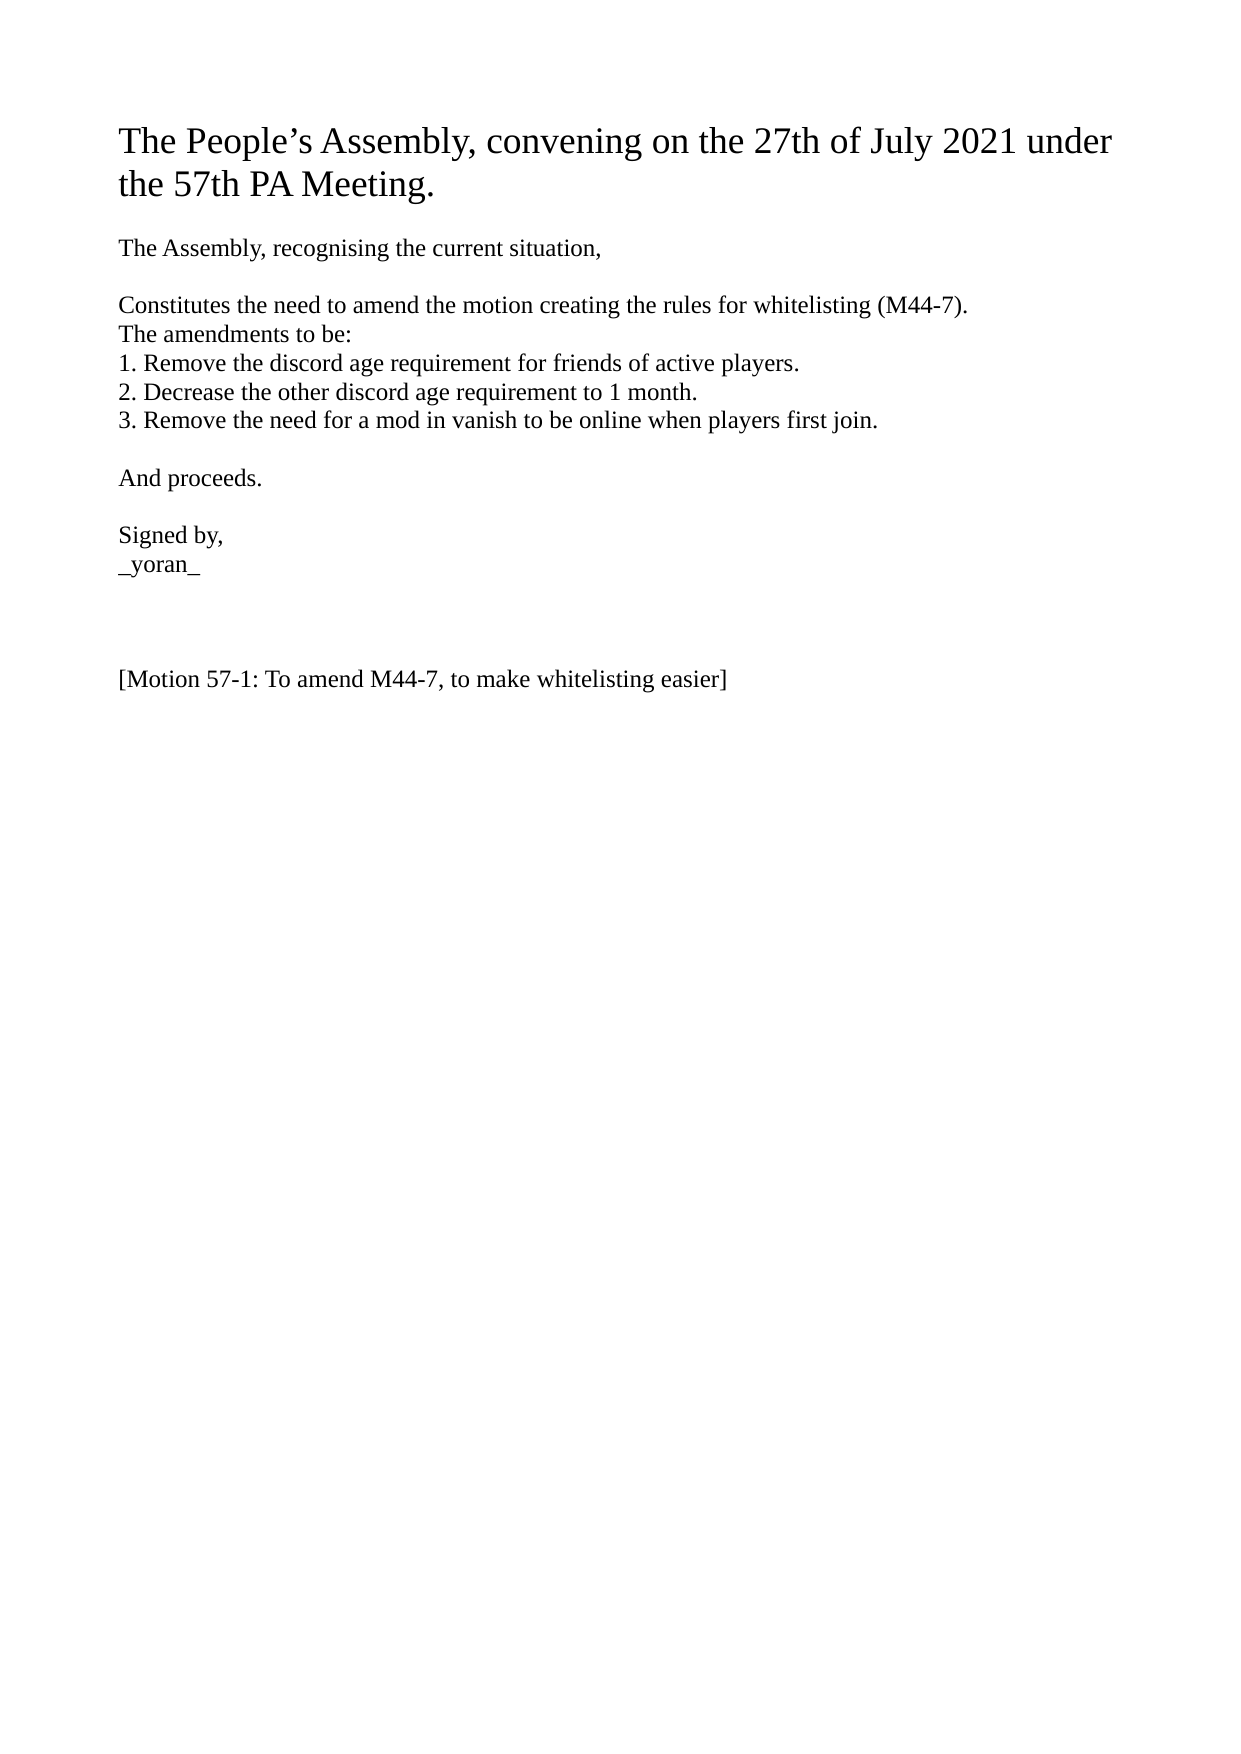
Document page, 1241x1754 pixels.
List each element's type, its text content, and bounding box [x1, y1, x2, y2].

text 1. Remove the discord age requirement for friends of active players. [118, 348, 1122, 377]
text _yoran_ [118, 549, 1122, 578]
text [Motion 57-1: To amend M44-7, to make whitelisting easier] [118, 664, 1122, 693]
text 2. Decrease the other discord age requirement to 1 month. [118, 377, 1122, 406]
text The People’s Assembly, convening on the 27th of July 2021 under the 57th PA Meeting. [118, 118, 1122, 204]
text The amendments to be: [118, 319, 1122, 348]
text 3. Remove the need for a mod in vanish to be online when players first join. [118, 406, 1122, 434]
text And proceeds. [118, 463, 1122, 492]
text Signed by, [118, 521, 1122, 549]
text Constitutes the need to amend the motion creating the rules for whitelisting (M44-7). [118, 291, 1122, 319]
text The Assembly, recognising the current situation, [118, 233, 1122, 262]
